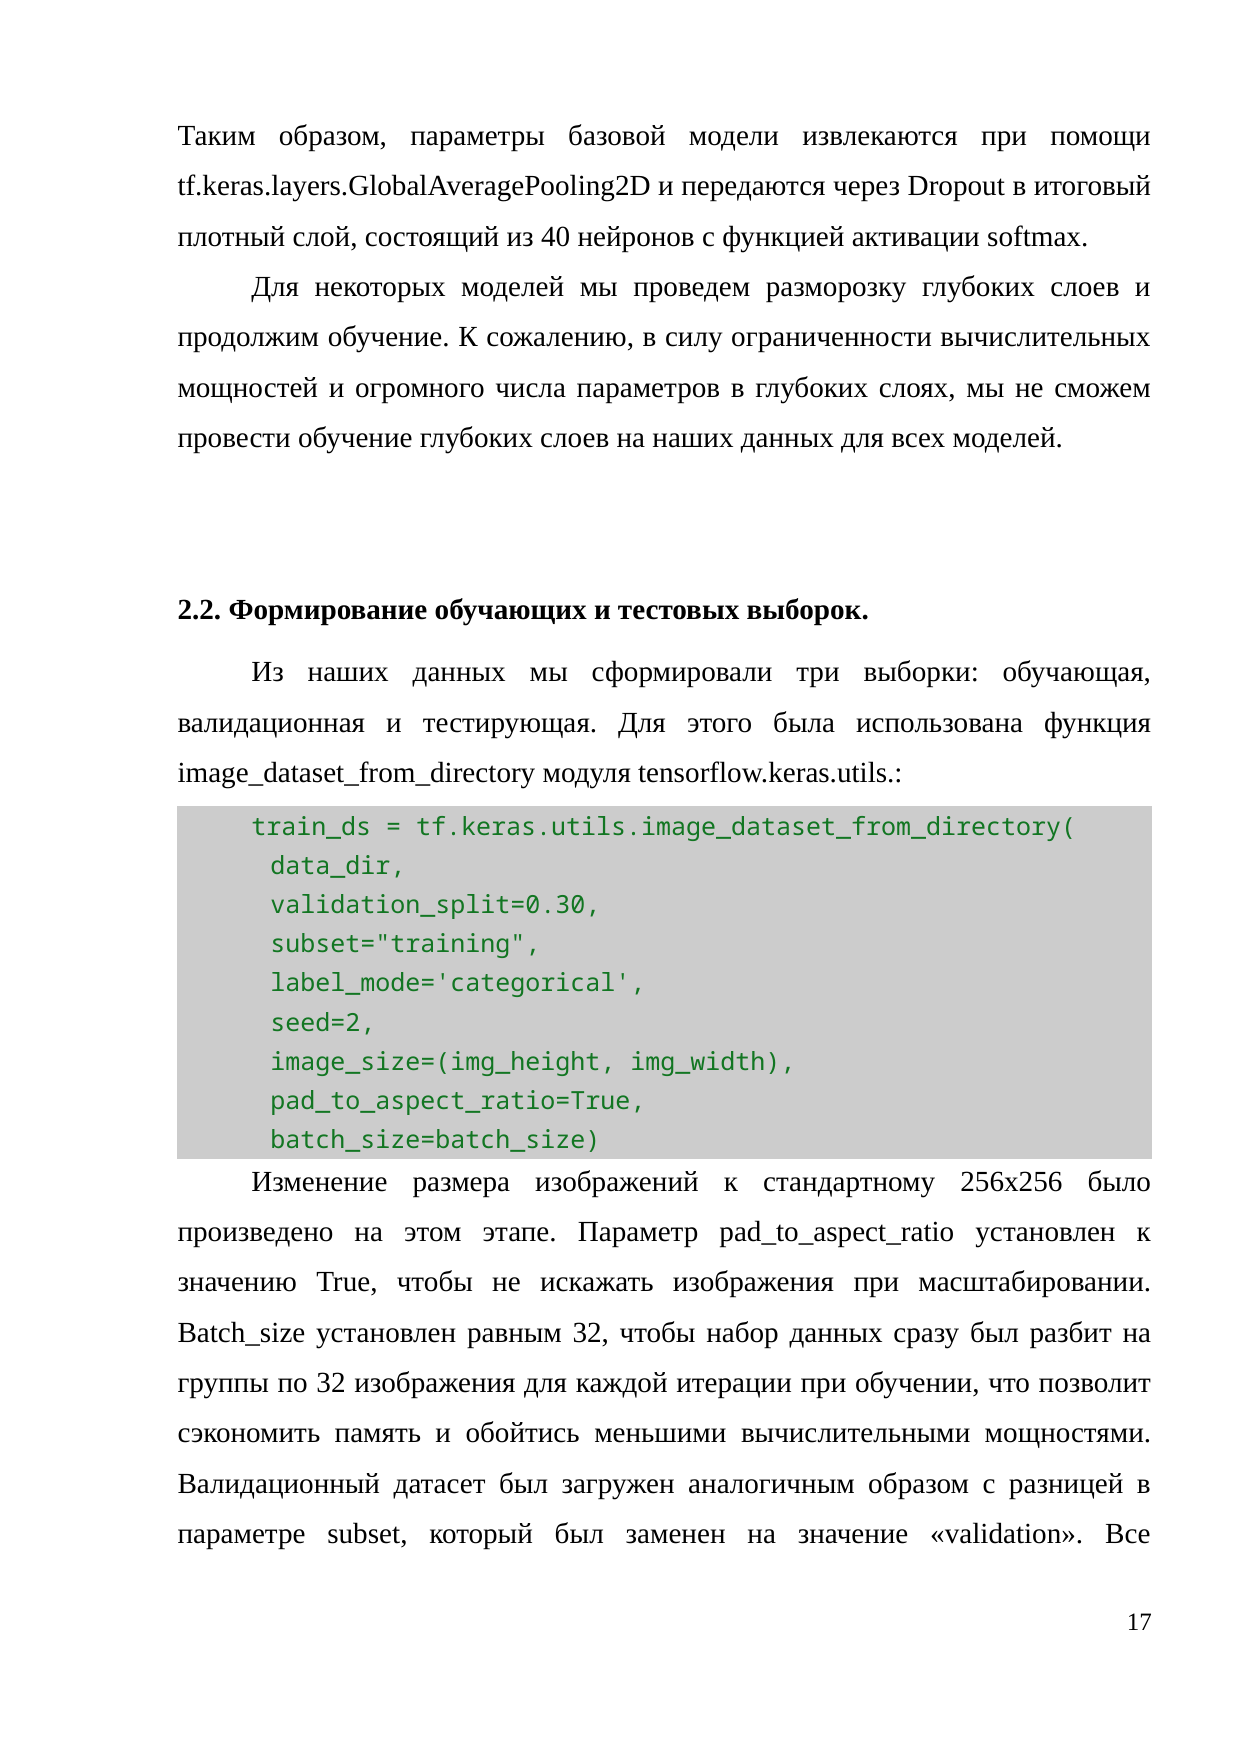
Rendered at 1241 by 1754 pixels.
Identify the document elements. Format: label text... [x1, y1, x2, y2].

text batch_size=batch_size) [177, 1119, 1152, 1159]
text label_mode='categorical', [177, 962, 1152, 999]
text train_ds = tf.keras.utils.image_dataset_from_directory( [177, 806, 1152, 842]
text Изменение размера изображений к стандартному 256x256 было произведено на этом этапе. Параметр pad_to_aspect_ratio установлен к значению True, чтобы не искажать изображения при масштабировании. Batch_size установлен равным 32, чтобы набор данных сразу был разбит на группы по 32 изображения для каждой итерации при обучении, что позволит сэкономить память и обойтись меньшими вычислительными мощностями. Валидационный датасет был загружен аналогичным образом с разницей в параметре subset, который был заменен на значение «validation». Все [177, 1164, 1152, 1549]
text Для некоторых моделей мы проведем разморозку глубоких слоев и продолжим обучение. К сожалению, в силу ограниченности вычислительных мощностей и огромного числа параметров в глубоких слоях, мы не сможем провести обучение глубоких слоев на наших данных для всех моделей. [177, 269, 1152, 453]
text data_dir, [177, 845, 1152, 882]
text image_size=(img_height, img_width), [177, 1041, 1152, 1077]
subtitle 2.2. Формирование обучающих и тестовых выборок. [177, 592, 1152, 625]
text pad_to_aspect_ratio=True, [177, 1080, 1152, 1117]
text seed=2, [177, 1001, 1152, 1038]
text subset="training", [177, 923, 1152, 960]
text validation_split=0.30, [177, 884, 1152, 921]
text Из наших данных мы сформировали три выборки: обучающая, валидационная и тестирующая. Для этого была использована функция image_dataset_from_directory модуля tensorflow.keras.utils.: [177, 654, 1152, 789]
text Таким образом, параметры базовой модели извлекаются при помощи tf.keras.layers.GlobalAveragePooling2D и передаются через Dropout в итоговый плотный слой, состоящий из 40 нейронов с функцией активации softmax. [177, 118, 1152, 252]
